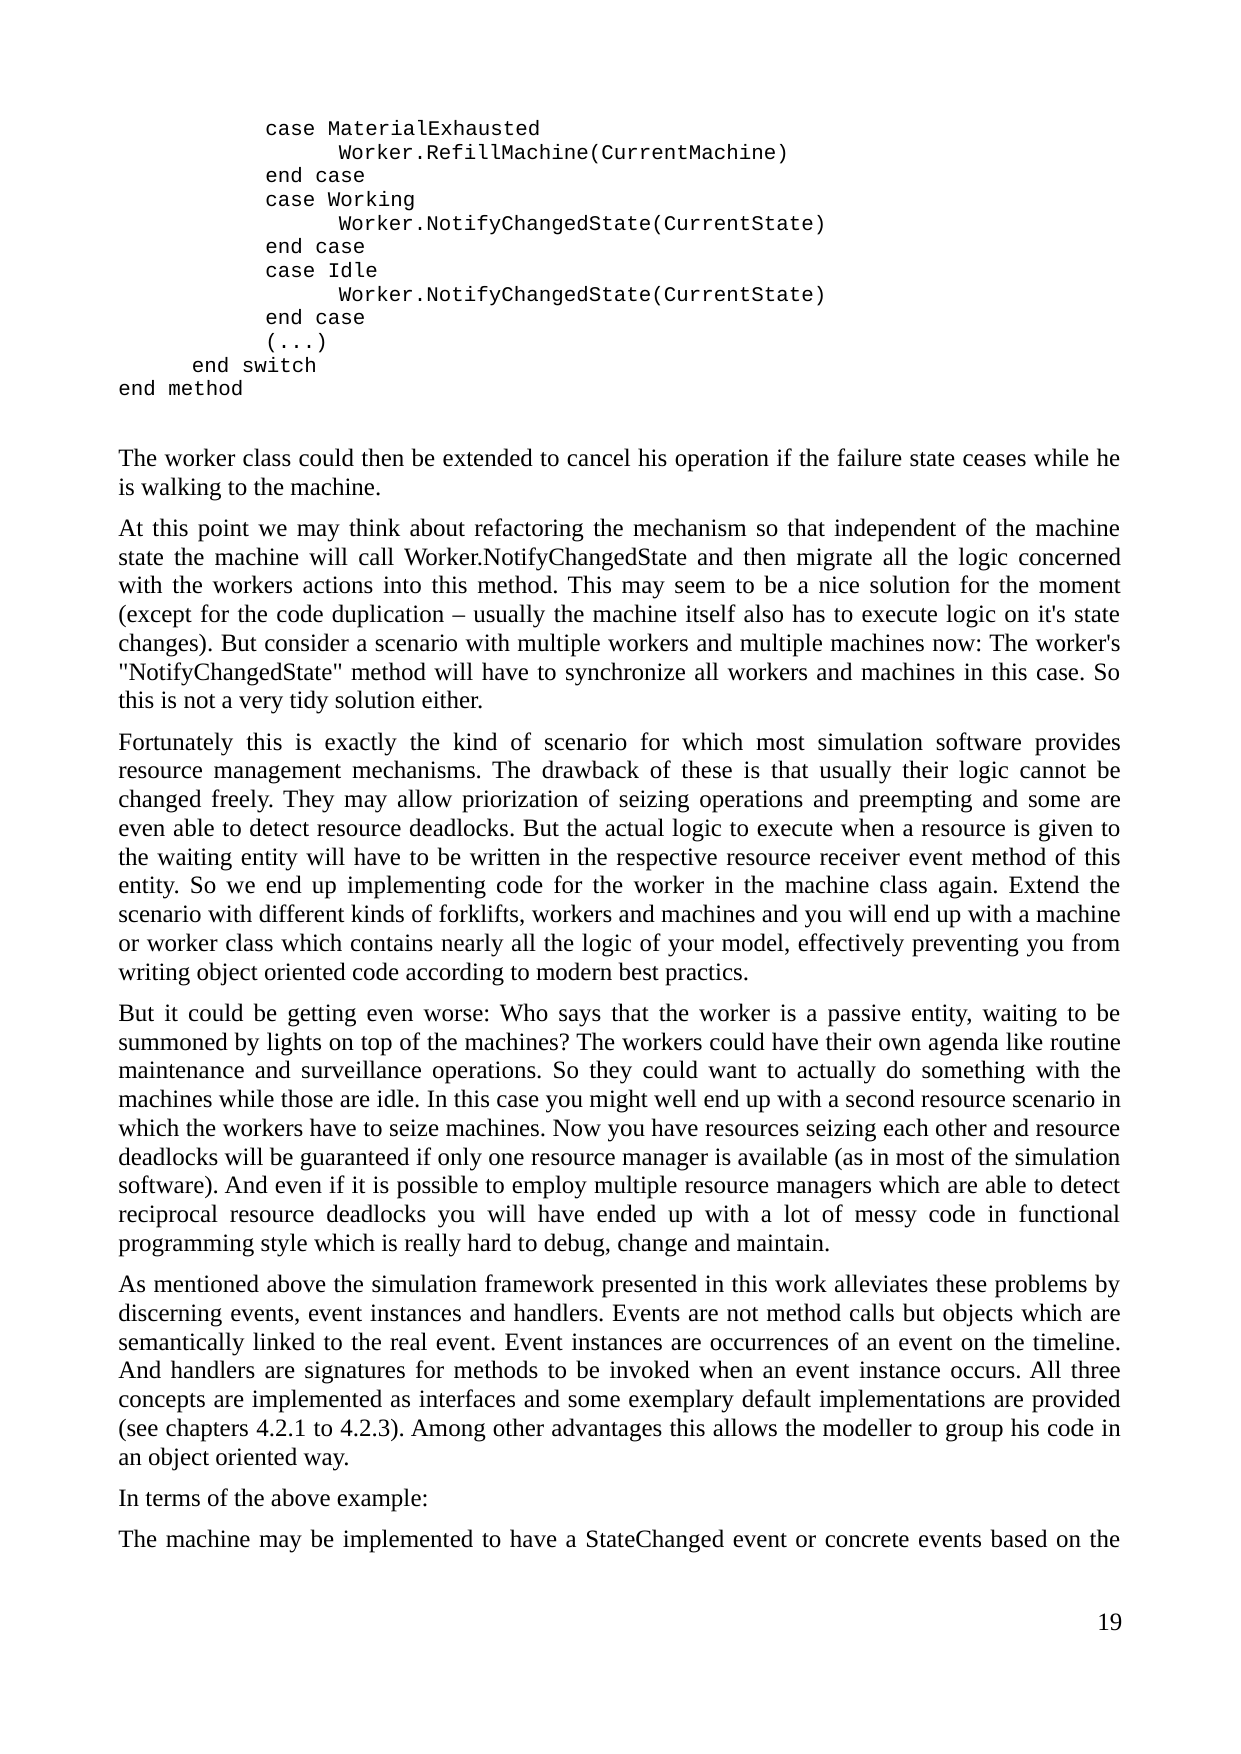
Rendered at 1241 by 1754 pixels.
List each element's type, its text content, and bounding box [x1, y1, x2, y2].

text At this point we may think about refactoring the mechanism so that independent of the machine state the machine will call Worker.NotifyChangedState and then migrate all the logic concerned with the workers actions into this method. This may seem to be a nice solution for the moment (except for the code duplication – usually the machine itself also has to execute logic on it's state changes). But consider a scenario with multiple workers and multiple machines now: The worker's "NotifyChangedState" method will have to synchronize all workers and machines in this case. So this is not a very tidy solution either. [118, 513, 1122, 714]
text end method [118, 378, 1122, 402]
text Worker.NotifyChangedState(CurrentState) [118, 213, 1122, 236]
text end case [118, 165, 1122, 189]
text case Idle [118, 260, 1122, 284]
text Worker.RefillMachine(CurrentMachine) [118, 142, 1122, 165]
text Fortunately this is exactly the kind of scenario for which most simulation software provides resource management mechanisms. The drawback of these is that usually their logic cannot be changed freely. They may allow priorization of seizing operations and preempting and some are even able to detect resource deadlocks. But the actual logic to execute when a resource is given to the waiting entity will have to be written in the respective resource receiver event method of this entity. So we end up implementing code for the worker in the machine class again. Extend the scenario with different kinds of forklifts, workers and machines and you will end up with a machine or worker class which contains nearly all the logic of your model, effectively preventing you from writing object oriented code according to modern best practics. [118, 727, 1122, 986]
text end switch [118, 354, 1122, 378]
text As mentioned above the simulation framework presented in this work alleviates these problems by discerning events, event instances and handlers. Events are not method calls but objects which are semantically linked to the real event. Event instances are occurrences of an event on the timeline. And handlers are signatures for methods to be invoked when an event instance occurs. All three concepts are implemented as interfaces and some exemplary default implementations are provided (see chapters 4.2.1 to 4.2.3). Among other advantages this allows the modeller to group his code in an object oriented way. [118, 1269, 1122, 1471]
text But it could be getting even worse: Who says that the worker is a passive entity, waiting to be summoned by lights on top of the machines? The workers could have their own agenda like routine maintenance and surveillance operations. So they could want to actually do something with the machines while those are idle. In this case you might well end up with a second resource scenario in which the workers have to seize machines. Now you have resources seizing each other and resource deadlocks will be guaranteed if only one resource manager is available (as in most of the simulation software). And even if it is possible to employ multiple resource managers which are able to detect reciprocal resource deadlocks you will have ended up with a lot of messy code in functional programming style which is really hard to debug, change and maintain. [118, 998, 1122, 1257]
text The machine may be implemented to have a StateChanged event or concrete events based on the [118, 1524, 1122, 1553]
text case MaterialExhausted [118, 118, 1122, 142]
text In terms of the above example: [118, 1483, 1122, 1512]
text case Working [118, 189, 1122, 213]
text end case [118, 236, 1122, 260]
text Worker.NotifyChangedState(CurrentState) [118, 284, 1122, 307]
text end case [118, 307, 1122, 331]
text (...) [118, 331, 1122, 354]
text The worker class could then be extended to cancel his operation if the failure state ceases while he is walking to the machine. [118, 443, 1122, 501]
